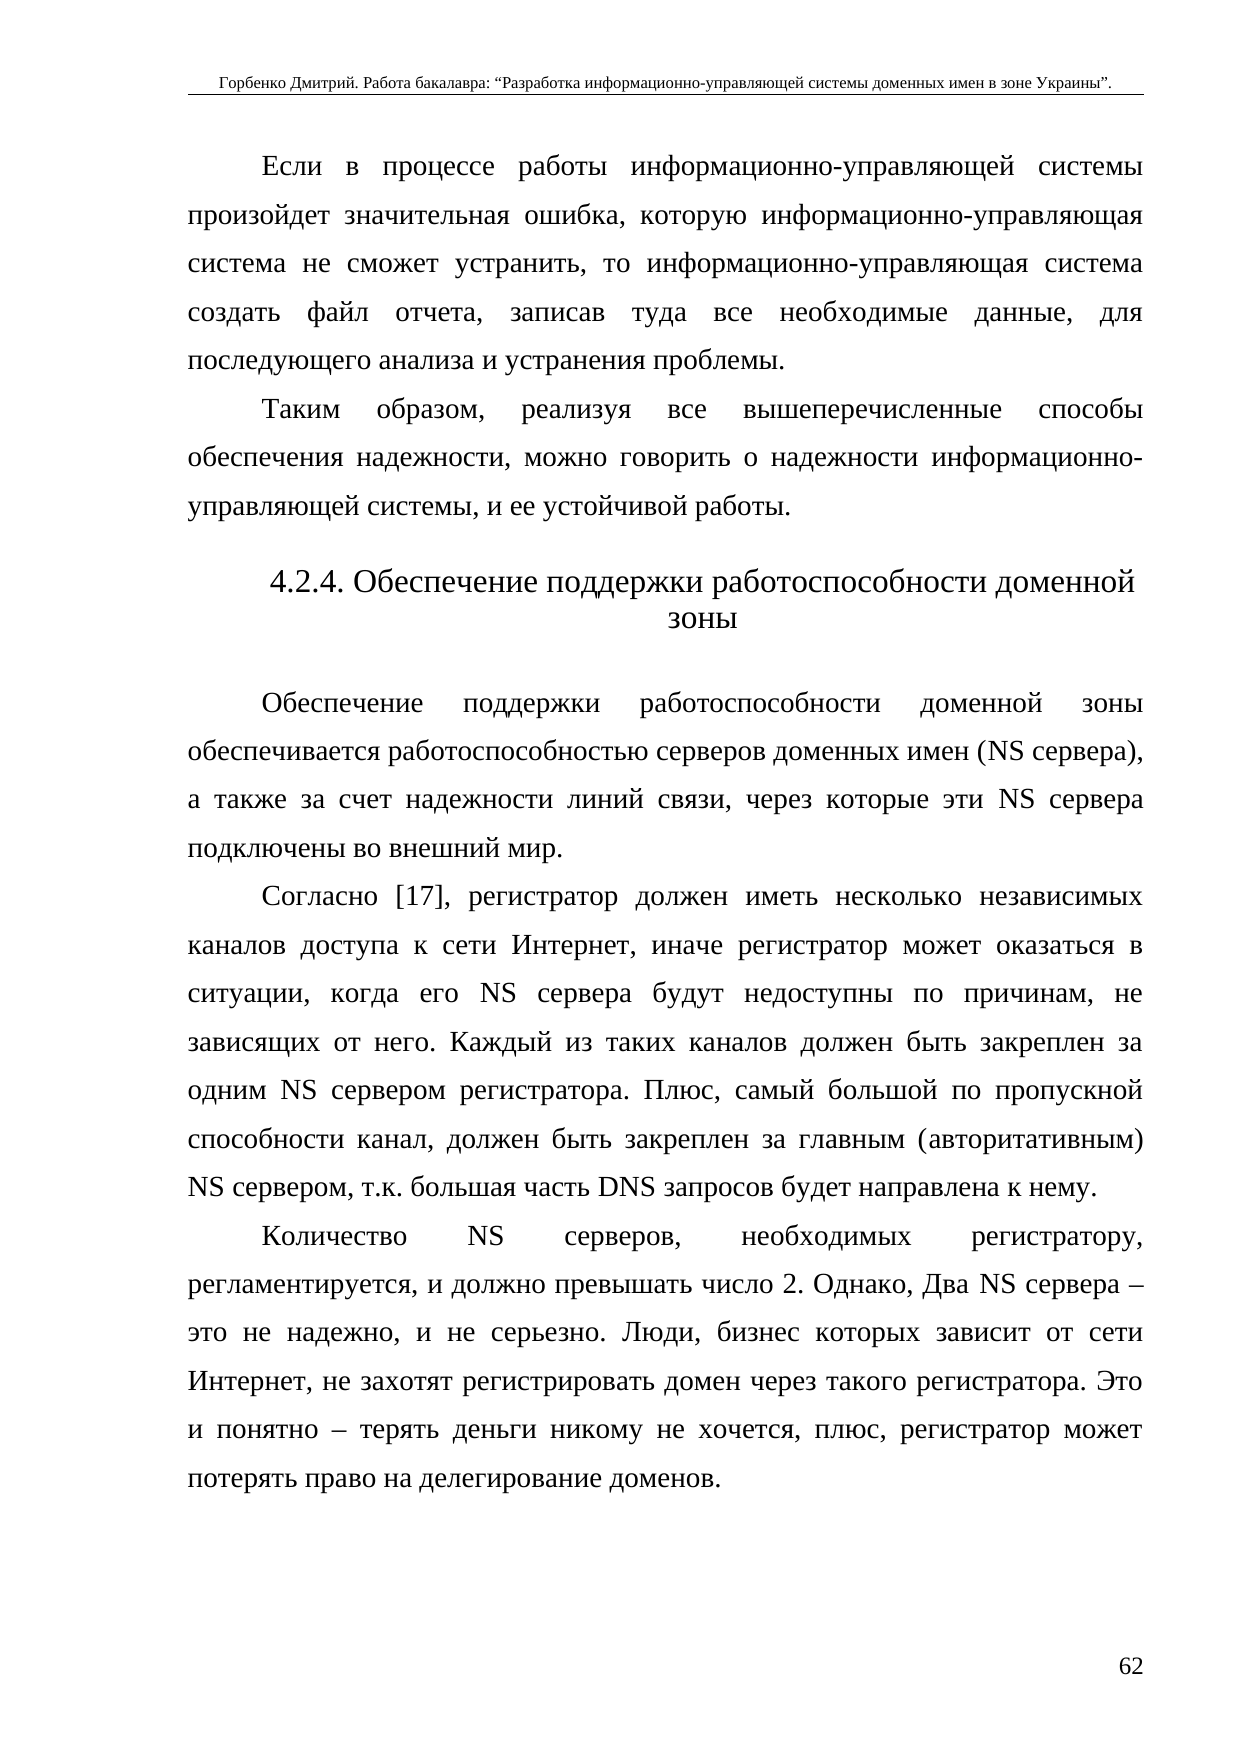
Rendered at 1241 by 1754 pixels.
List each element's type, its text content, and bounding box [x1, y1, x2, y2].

text Количество NS серверов, необходимых регистратору, регламентируется, и должно превышать число 2. Однако, Два NS сервера – это не надежно, и не серьезно. Люди, бизнес которых зависит от сети Интернет, не захотят регистрировать домен через такого регистратора. Это и понятно – терять деньги никому не хочется, плюс, регистратор может потерять право на делегирование доменов. [187, 1219, 1144, 1493]
text Обеспечение поддержки работоспособности доменной зоны обеспечивается работоспособностью серверов доменных имен (NS сервера), а также за счет надежности линий связи, через которые эти NS сервера подключены во внешний мир. [187, 686, 1144, 864]
text Таким образом, реализуя все вышеперечисленные способы обеспечения надежности, можно говорить о надежности информационно-управляющей системы, и ее устойчивой работы. [187, 392, 1144, 521]
text Если в процессе работы информационно-управляющей системы произойдет значительная ошибка, которую информационно-управляющая система не сможет устранить, то информационно-управляющая система создать файл отчета, записав туда все необходимые данные, для последующего анализа и устранения проблемы. [187, 150, 1144, 376]
text Согласно [17], регистратор должен иметь несколько независимых каналов доступа к сети Интернет, иначе регистратор может оказаться в ситуации, когда его NS сервера будут недоступны по причинам, не зависящих от него. Каждый из таких каналов должен быть закреплен за одним NS сервером регистратора. Плюс, самый большой по пропускной способности канал, должен быть закреплен за главным (авторитативным) NS сервером, т.к. большая часть DNS запросов будет направлена к нему. [187, 880, 1144, 1203]
text 4.2.4. Обеспечение поддержки работоспособности доменной зоны [261, 562, 1144, 636]
